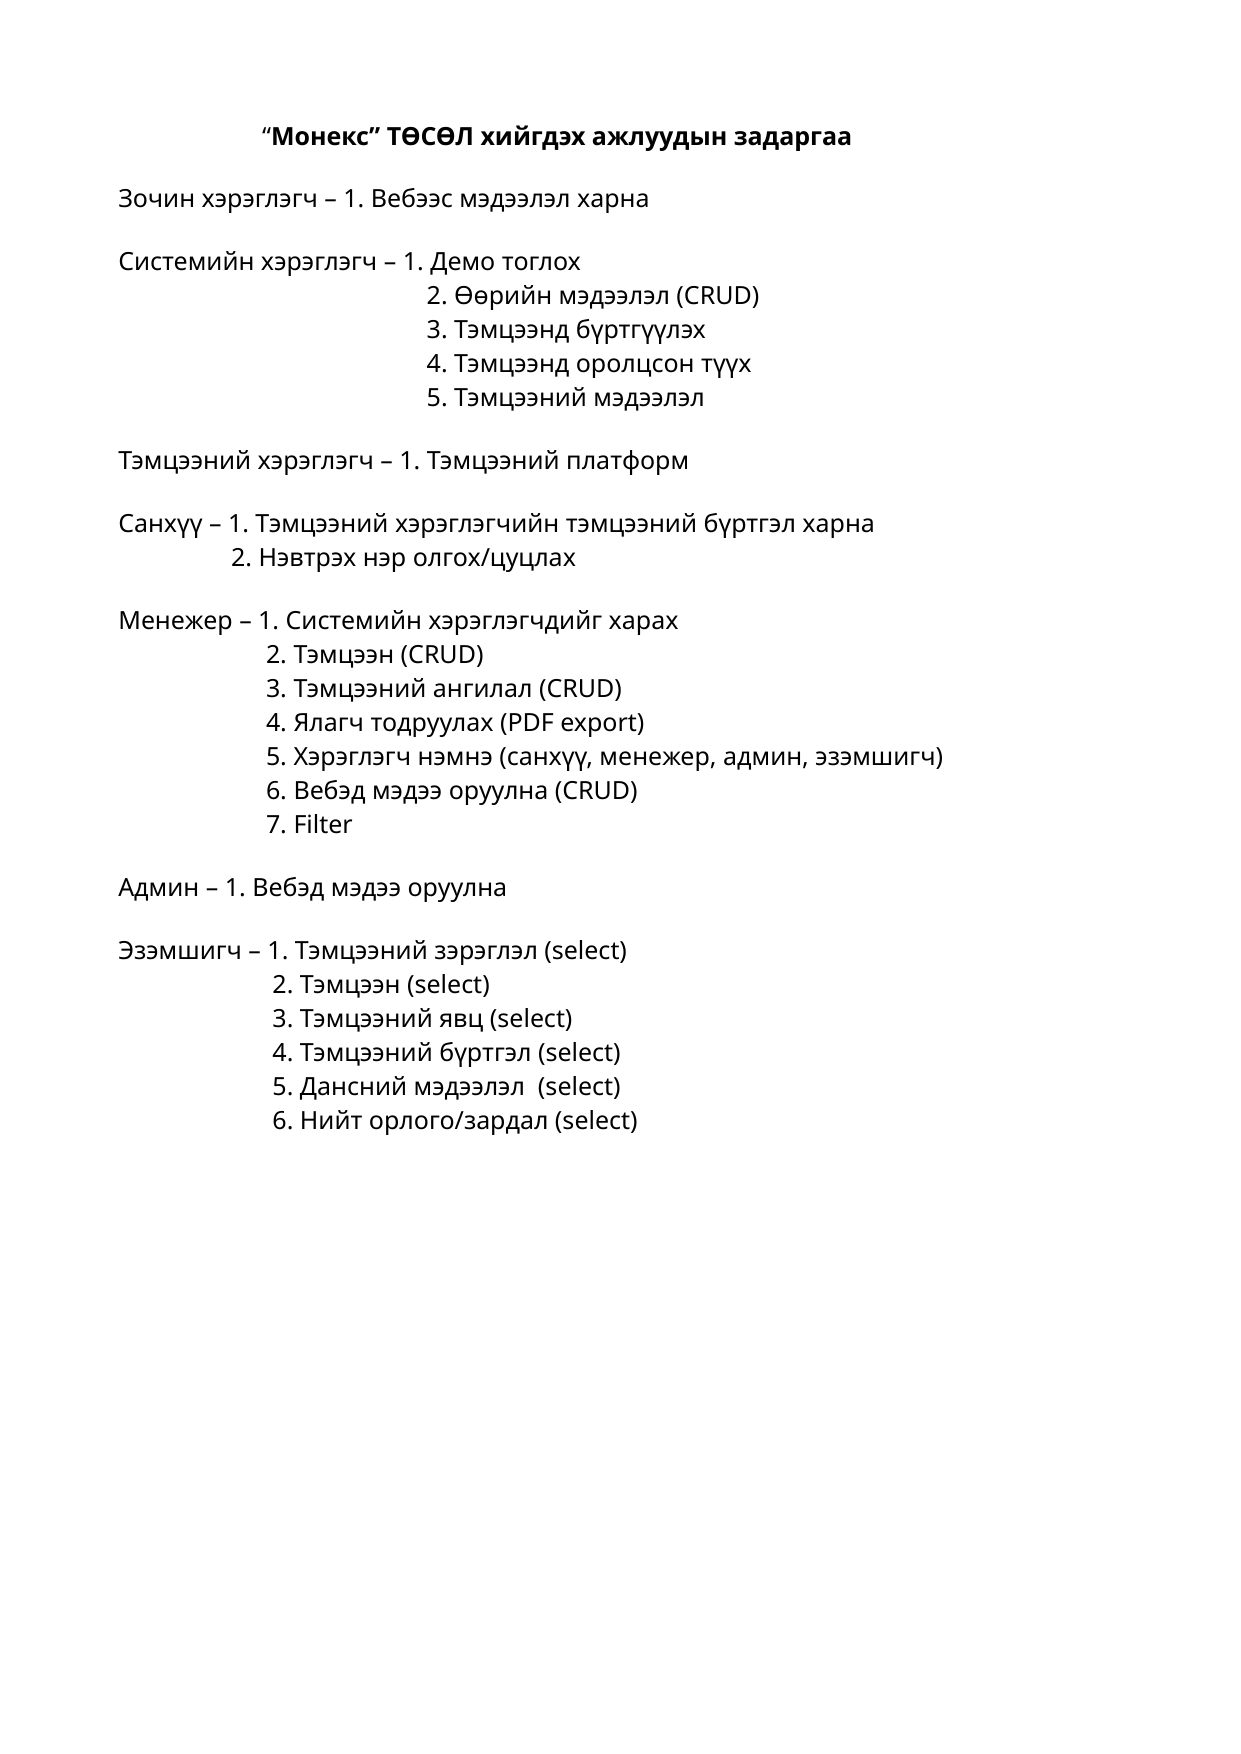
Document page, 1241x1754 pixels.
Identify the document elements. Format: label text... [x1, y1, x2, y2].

text 5. Дансний мэдээлэл (select) [118, 1069, 1122, 1103]
text 5. Тэмцээний мэдээлэл [118, 380, 1122, 414]
text 3. Тэмцээний явц (select) [118, 1001, 1122, 1035]
text Системийн хэрэглэгч – 1. Демо тоглох [118, 244, 1122, 278]
text Эзэмшигч – 1. Тэмцээний зэрэглэл (select) [118, 932, 1122, 967]
text 2. Тэмцээн (select) [118, 967, 1122, 1001]
text 2. Нэвтрэх нэр олгох/цуцлах [118, 540, 1122, 574]
text 4. Тэмцээнд оролцсон түүх [118, 346, 1122, 380]
text Санхүү – 1. Тэмцээний хэрэглэгчийн тэмцээний бүртгэл харна [118, 506, 1122, 540]
text 4. Ялагч тодруулах (PDF export) [118, 705, 1122, 739]
text 6. Нийт орлого/зардал (select) [118, 1103, 1122, 1137]
text 6. Вебэд мэдээ оруулна (CRUD) [118, 773, 1122, 807]
text Зочин хэрэглэгч – 1. Вебээс мэдээлэл харна [118, 181, 1122, 215]
text 4. Тэмцээний бүртгэл (select) [118, 1035, 1122, 1069]
text 5. Хэрэглэгч нэмнэ (санхүү, менежер, админ, эзэмшигч) [118, 739, 1122, 773]
text 3. Тэмцээнд бүртгүүлэх [118, 312, 1122, 346]
text 2. Тэмцээн (CRUD) [118, 637, 1122, 671]
text 3. Тэмцээний ангилал (CRUD) [118, 671, 1122, 705]
text Менежер – 1. Системийн хэрэглэгчдийг харах [118, 602, 1122, 637]
text 2. Өөрийн мэдээлэл (CRUD) [118, 278, 1122, 312]
text Тэмцээний хэрэглэгч – 1. Тэмцээний платформ [118, 443, 1122, 477]
text Админ – 1. Вебэд мэдээ оруулна [118, 870, 1122, 904]
text “Монекс” ТӨСӨЛ хийгдэх ажлуудын задаргаа [118, 118, 1122, 152]
text 7. Filter [118, 807, 1122, 841]
